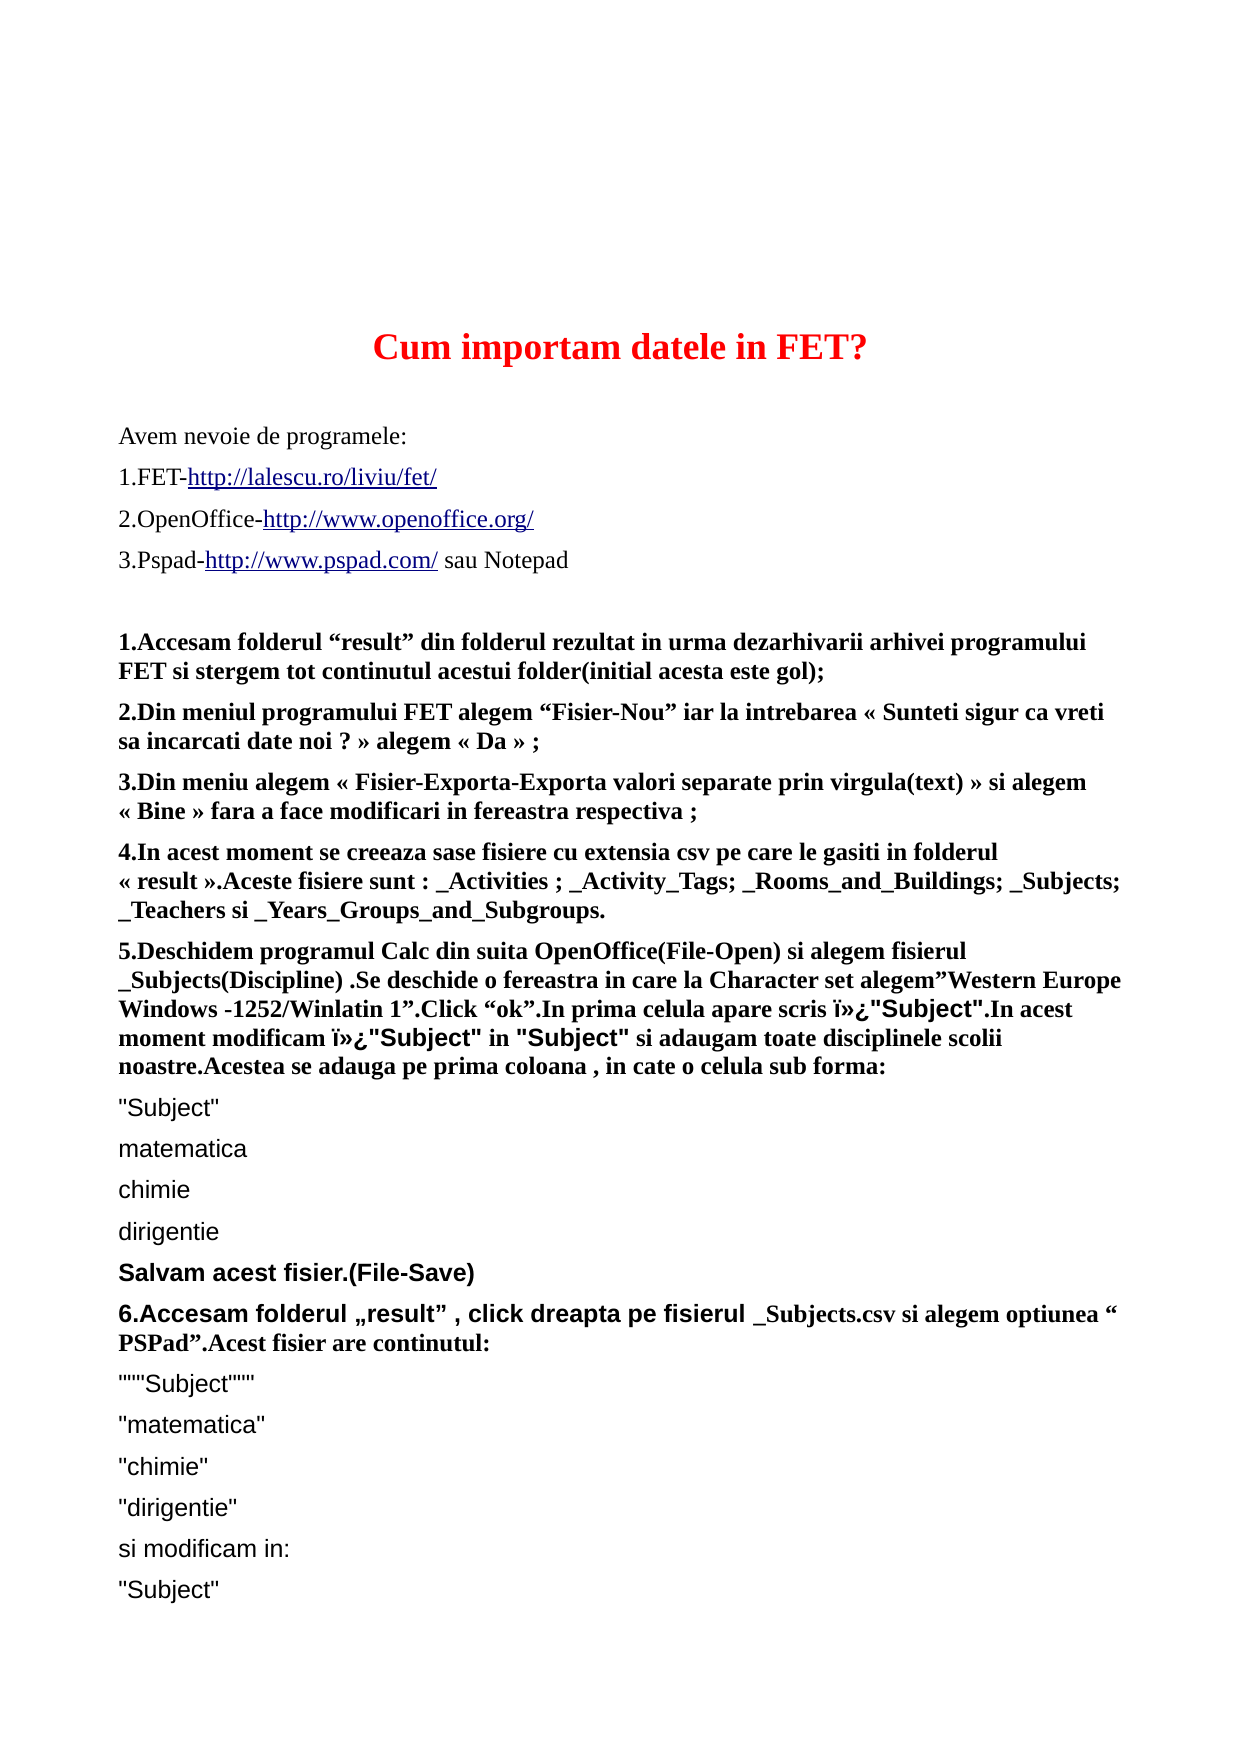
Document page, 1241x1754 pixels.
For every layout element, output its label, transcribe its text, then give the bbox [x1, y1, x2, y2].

text 5.Deschidem programul Calc din suita OpenOffice(File-Open) si alegem fisierul _Subjects(Discipline) .Se deschide o fereastra in care la Character set alegem”Western Europe Windows -1252/Winlatin 1”.Click “ok”.In prima celula apare scris ï»¿"Subject".In acest moment modificam ï»¿"Subject" in "Subject" si adaugam toate disciplinele scolii noastre.Acestea se adauga pe prima coloana , in cate o celula sub forma: [118, 936, 1122, 1080]
text Salvam acest fisier.(File-Save) [118, 1258, 1122, 1286]
text 1.Accesam folderul “result” din folderul rezultat in urma dezarhivarii arhivei programului FET si stergem tot continutul acestui folder(initial acesta este gol); [118, 627, 1122, 685]
text "matematica" [118, 1410, 1122, 1439]
text 3.Din meniu alegem « Fisier-Exporta-Exporta valori separate prin virgula(text) » si alegem « Bine » fara a face modificari in fereastra respectiva ; [118, 767, 1122, 825]
text dirigentie [118, 1216, 1122, 1245]
text chimie [118, 1175, 1122, 1204]
text Cum importam datele in FET? [118, 324, 1122, 367]
text si modificam in: [118, 1534, 1122, 1563]
text 1.FET-http://lalescu.ro/liviu/fet/ [118, 462, 1122, 491]
text 3.Pspad-http://www.pspad.com/ sau Notepad [118, 545, 1122, 574]
text "dirigentie" [118, 1493, 1122, 1522]
text matematica [118, 1134, 1122, 1163]
text 4.In acest moment se creeaza sase fisiere cu extensia csv pe care le gasiti in folderul « result ».Aceste fisiere sunt : _Activities ; _Activity_Tags; _Rooms_and_Buildings; _Subjects; _Teachers si _Years_Groups_and_Subgroups. [118, 837, 1122, 924]
text "chimie" [118, 1452, 1122, 1480]
text "Subject" [118, 1575, 1122, 1604]
text 6.Accesam folderul „result” , click dreapta pe fisierul _Subjects.csv si alegem optiunea “ PSPad”.Acest fisier are continutul: [118, 1299, 1122, 1357]
text """Subject""" [118, 1369, 1122, 1398]
text Avem nevoie de programele: [118, 421, 1122, 450]
text "Subject" [118, 1093, 1122, 1121]
text 2.OpenOffice-http://www.openoffice.org/ [118, 504, 1122, 532]
text 2.Din meniul programului FET alegem “Fisier-Nou” iar la intrebarea « Sunteti sigur ca vreti sa incarcati date noi ? » alegem « Da » ; [118, 697, 1122, 755]
